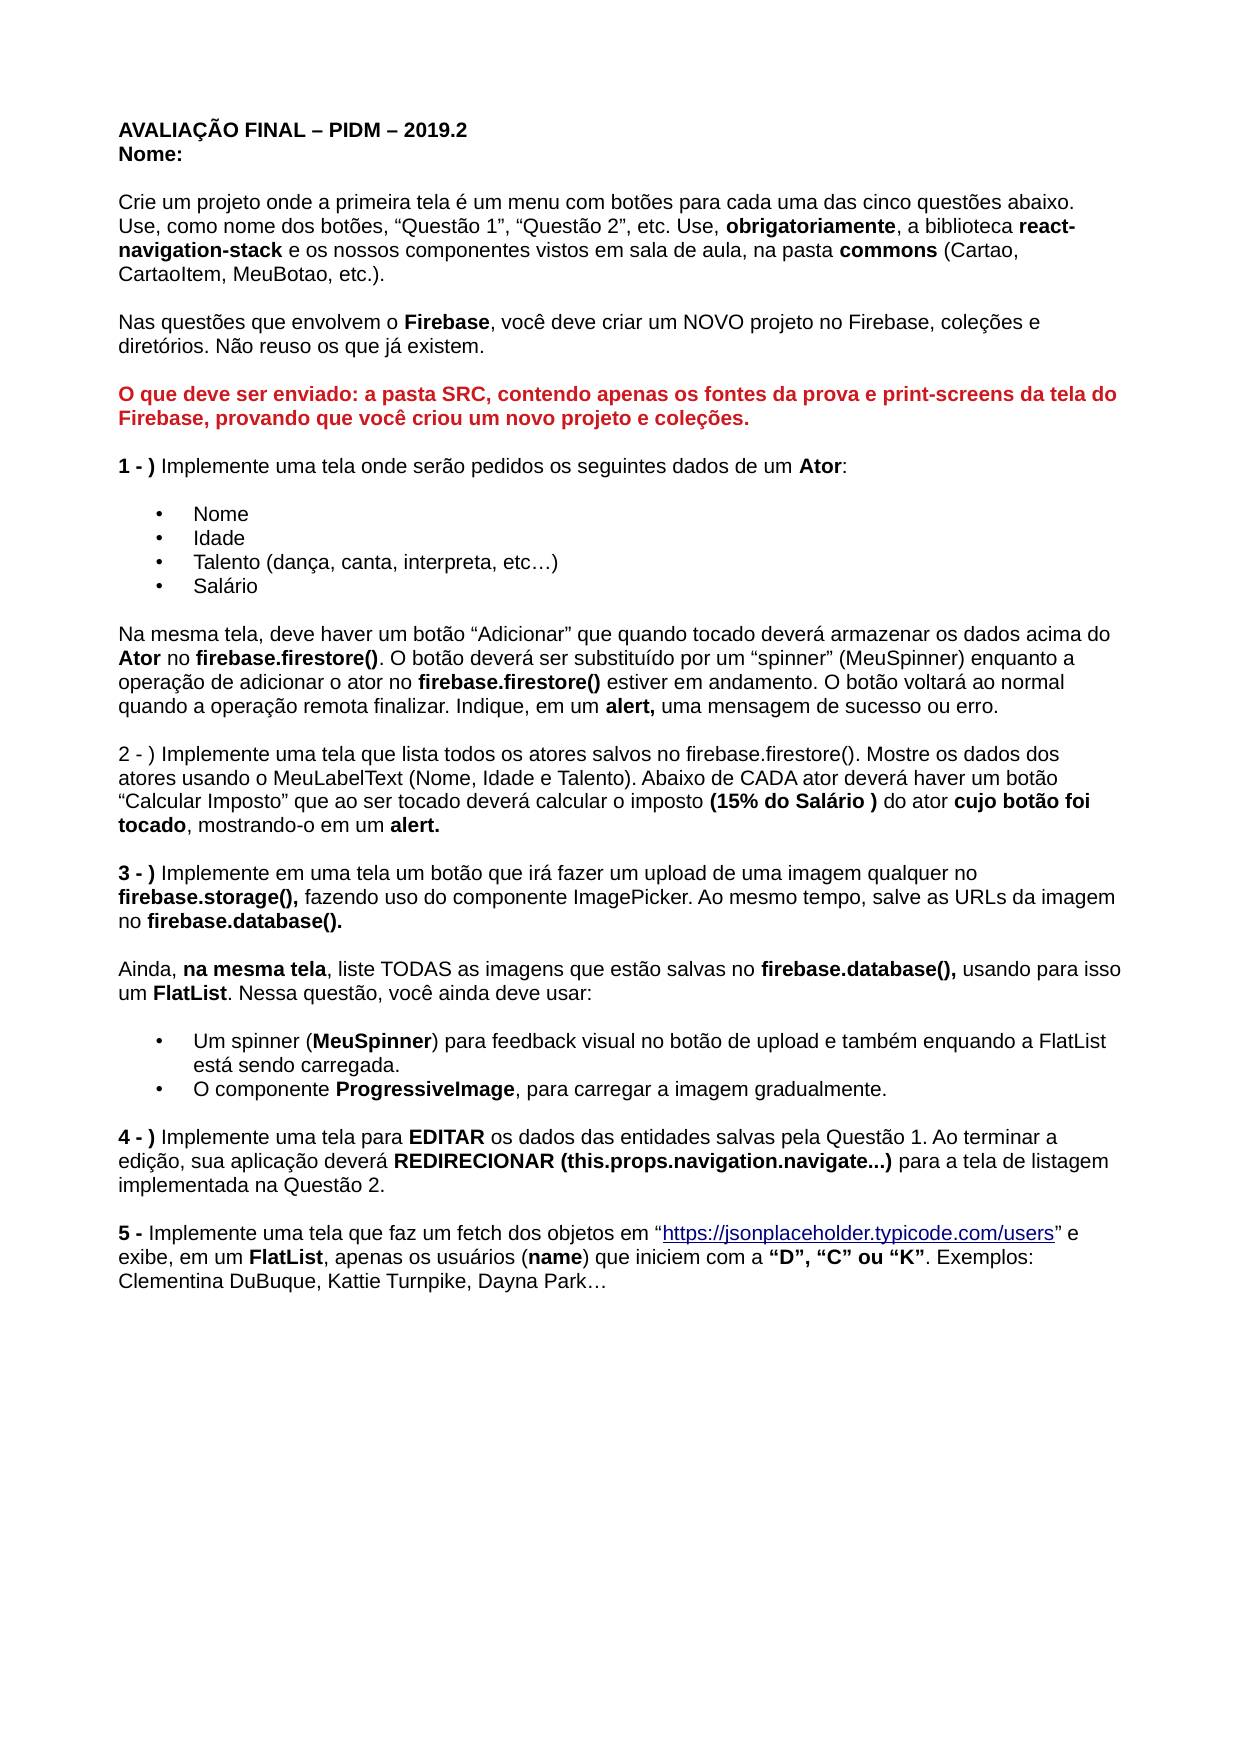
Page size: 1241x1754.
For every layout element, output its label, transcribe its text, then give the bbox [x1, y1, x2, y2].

text AVALIAÇÃO FINAL – PIDM – 2019.2 [118, 118, 1122, 142]
list O componente ProgressiveImage, para carregar a imagem gradualmente. [156, 1077, 1122, 1101]
text 1 - ) Implemente uma tela onde serão pedidos os seguintes dados de um Ator: [118, 453, 1122, 477]
text Nas questões que envolvem o Firebase, você deve criar um NOVO projeto no Firebase, coleções e diretórios. Não reuso os que já existem. [118, 310, 1122, 358]
text 4 - ) Implemente uma tela para EDITAR os dados das entidades salvas pela Questão 1. Ao terminar a edição, sua aplicação deverá REDIRECIONAR (this.props.navigation.navigate...) para a tela de listagem implementada na Questão 2. [118, 1125, 1122, 1197]
text 5 - Implemente uma tela que faz um fetch dos objetos em “https://jsonplaceholder.typicode.com/users” e exibe, em um FlatList, apenas os usuários (name) que iniciem com a “D”, “C” ou “K”. Exemplos: Clementina DuBuque, Kattie Turnpike, Dayna Park… [118, 1221, 1122, 1293]
list Um spinner (MeuSpinner) para feedback visual no botão de upload e também enquando a FlatList está sendo carregada. [156, 1029, 1122, 1077]
list Idade [156, 526, 1122, 549]
text Nome: [118, 142, 1122, 166]
text 3 - ) Implemente em uma tela um botão que irá fazer um upload de uma imagem qualquer no firebase.storage(), fazendo uso do componente ImagePicker. Ao mesmo tempo, salve as URLs da imagem no firebase.database(). [118, 861, 1122, 933]
text 2 - ) Implemente uma tela que lista todos os atores salvos no firebase.firestore(). Mostre os dados dos atores usando o MeuLabelText (Nome, Idade e Talento). Abaixo de CADA ator deverá haver um botão “Calcular Imposto” que ao ser tocado deverá calcular o imposto (15% do Salário ) do ator cujo botão foi tocado, mostrando-o em um alert. [118, 741, 1122, 837]
text O que deve ser enviado: a pasta SRC, contendo apenas os fontes da prova e print-screens da tela do Firebase, provando que você criou um novo projeto e coleções. [118, 382, 1122, 429]
text Na mesma tela, deve haver um botão “Adicionar” que quando tocado deverá armazenar os dados acima do Ator no firebase.firestore(). O botão deverá ser substituído por um “spinner” (MeuSpinner) enquanto a operação de adicionar o ator no firebase.firestore() estiver em andamento. O botão voltará ao normal quando a operação remota finalizar. Indique, em um alert, uma mensagem de sucesso ou erro. [118, 622, 1122, 717]
list Salário [156, 574, 1122, 598]
list Nome [156, 501, 1122, 526]
list Talento (dança, canta, interpreta, etc…) [156, 549, 1122, 574]
text Crie um projeto onde a primeira tela é um menu com botões para cada uma das cinco questões abaixo. Use, como nome dos botões, “Questão 1”, “Questão 2”, etc. Use, obrigatoriamente, a biblioteca react-navigation-stack e os nossos componentes vistos em sala de aula, na pasta commons (Cartao, CartaoItem, MeuBotao, etc.). [118, 190, 1122, 286]
text Ainda, na mesma tela, liste TODAS as imagens que estão salvas no firebase.database(), usando para isso um FlatList. Nessa questão, você ainda deve usar: [118, 957, 1122, 1005]
